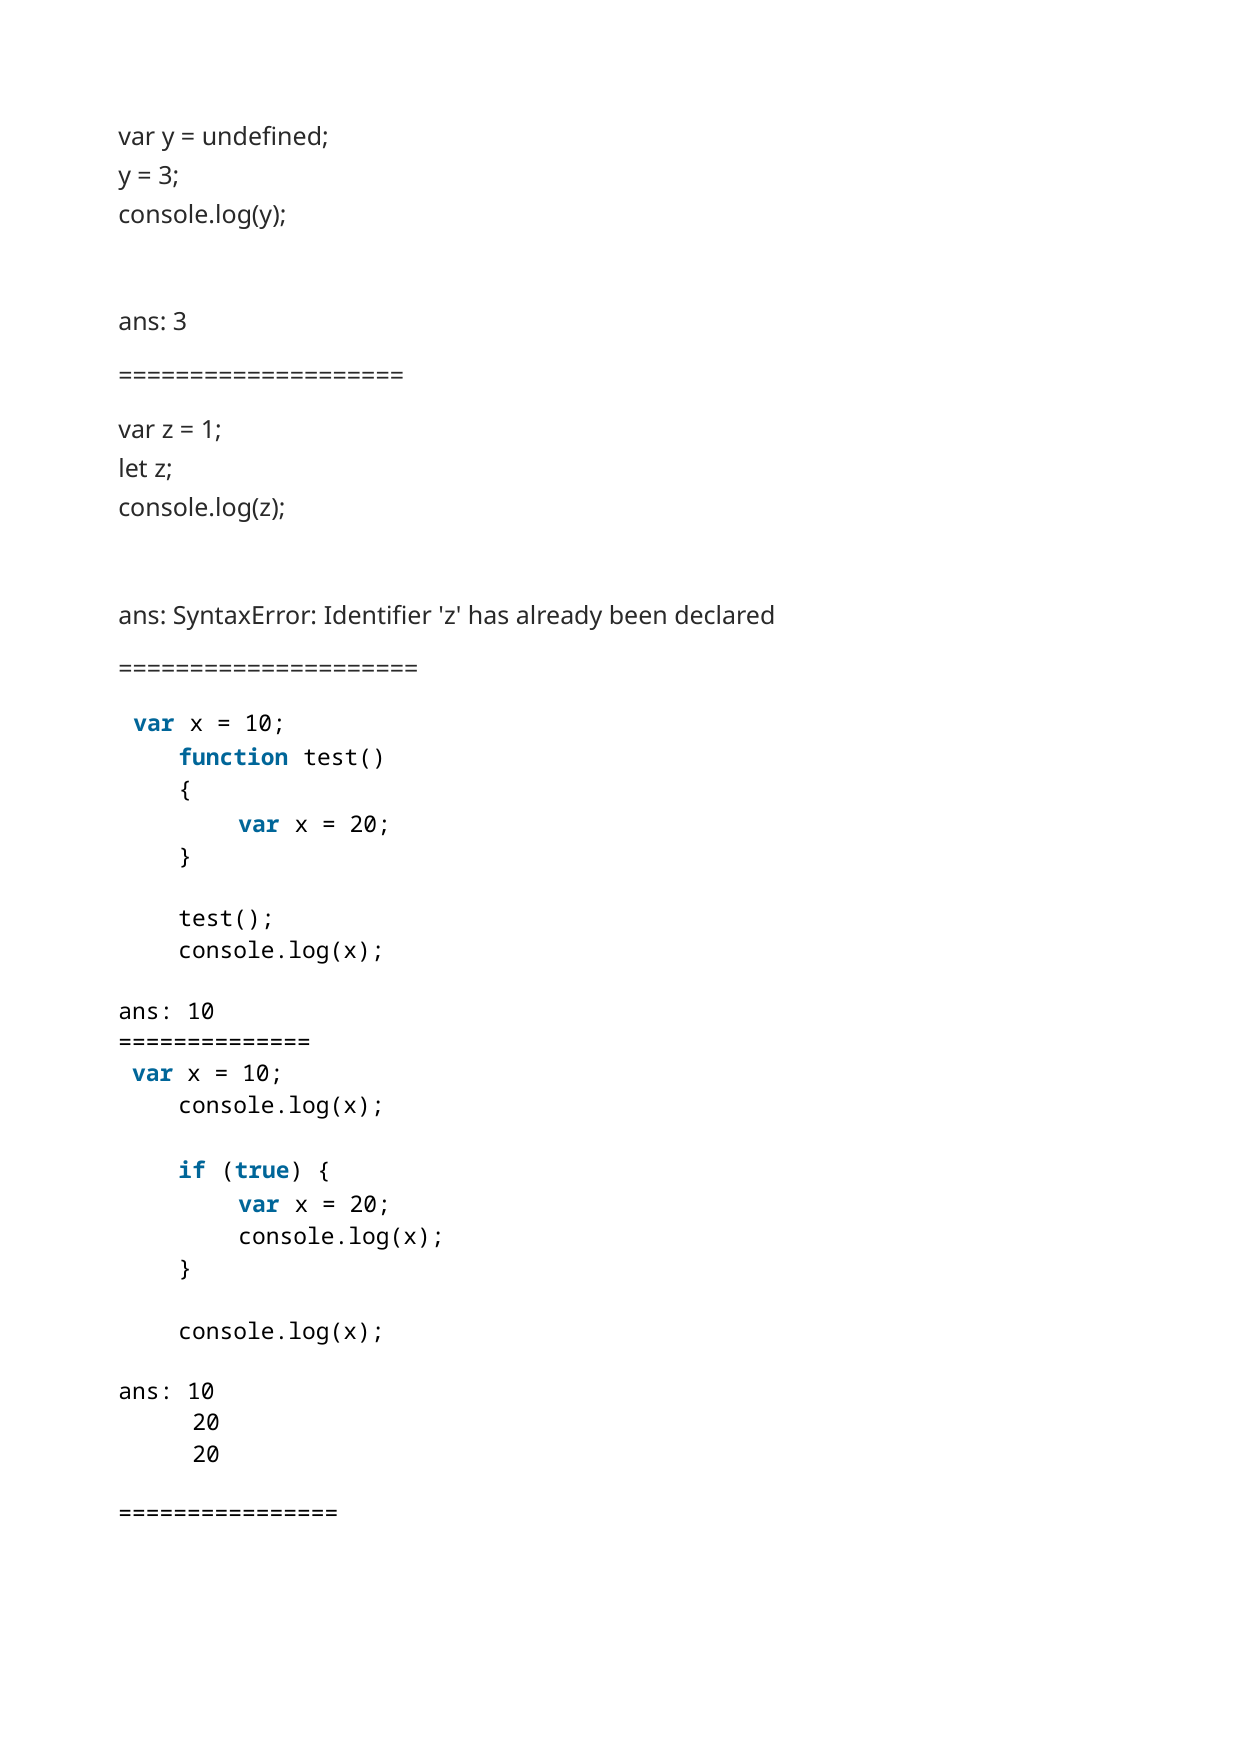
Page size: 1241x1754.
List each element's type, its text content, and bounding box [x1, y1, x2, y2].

text var x = 10; [118, 705, 1122, 739]
text var x = 10; [118, 1057, 1122, 1088]
text ans: SyntaxError: Identifier 'z' has already been declared [118, 597, 1122, 631]
text } [118, 1252, 1122, 1284]
text console.log(x); [118, 934, 1122, 966]
text } [118, 839, 1122, 872]
text if (true) { [118, 1151, 1122, 1186]
text ans: 10 [118, 995, 1122, 1026]
text function test() [118, 739, 1122, 773]
text ans: 3 [118, 304, 1122, 338]
text { [118, 773, 1122, 805]
text 20 [118, 1437, 1122, 1469]
text console.log(x); [118, 1220, 1122, 1252]
text 20 [118, 1406, 1122, 1437]
text console.log(x); [118, 1088, 1122, 1121]
text var z = 1; let z; console.log(z); [118, 411, 1122, 524]
text ==================== [118, 358, 1122, 392]
text var x = 20; [118, 1186, 1122, 1220]
text ============== [118, 1026, 1122, 1057]
text test(); [118, 902, 1122, 934]
text var x = 20; [118, 805, 1122, 839]
text console.log(x); [118, 1315, 1122, 1347]
text ================ [118, 1497, 1122, 1528]
text var y = undefined; y = 3; console.log(y); [118, 118, 1122, 231]
text ans: 10 [118, 1375, 1122, 1406]
text ===================== [118, 651, 1122, 685]
